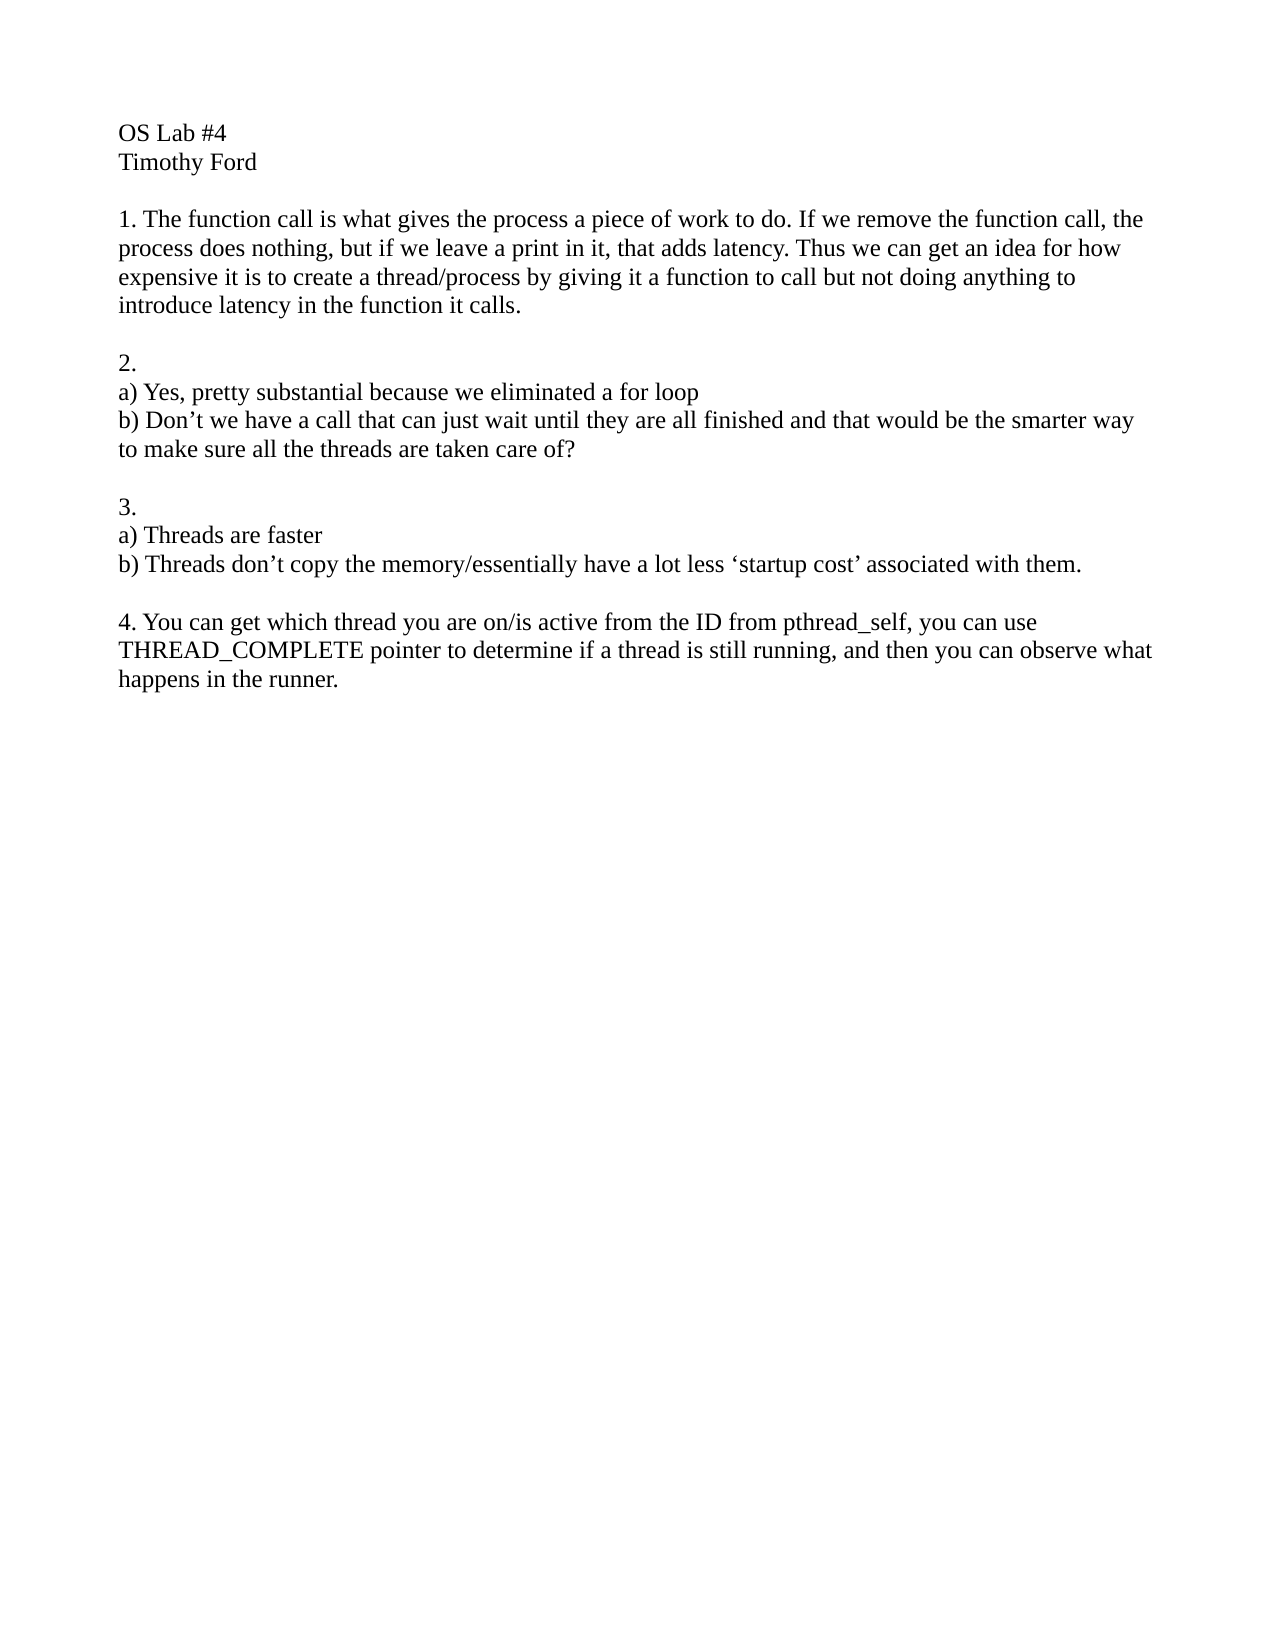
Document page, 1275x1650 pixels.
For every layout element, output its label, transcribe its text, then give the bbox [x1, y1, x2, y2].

text 4. You can get which thread you are on/is active from the ID from pthread_self, you can use THREAD_COMPLETE pointer to determine if a thread is still running, and then you can observe what happens in the runner. [118, 607, 1157, 693]
text b) Don’t we have a call that can just wait until they are all finished and that would be the smarter way to make sure all the threads are taken care of? [118, 406, 1157, 463]
text Timothy Ford [118, 147, 1157, 176]
text 1. The function call is what gives the process a piece of work to do. If we remove the function call, the process does nothing, but if we leave a print in it, that adds latency. Thus we can get an idea for how expensive it is to create a thread/process by giving it a function to call but not doing anything to introduce latency in the function it calls. [118, 204, 1157, 319]
text a) Yes, pretty substantial because we eliminated a for loop [118, 377, 1157, 406]
text a) Threads are faster [118, 521, 1157, 549]
text 3. [118, 492, 1157, 521]
text 2. [118, 348, 1157, 377]
text OS Lab #4 [118, 118, 1157, 147]
text b) Threads don’t copy the memory/essentially have a lot less ‘startup cost’ associated with them. [118, 549, 1157, 578]
